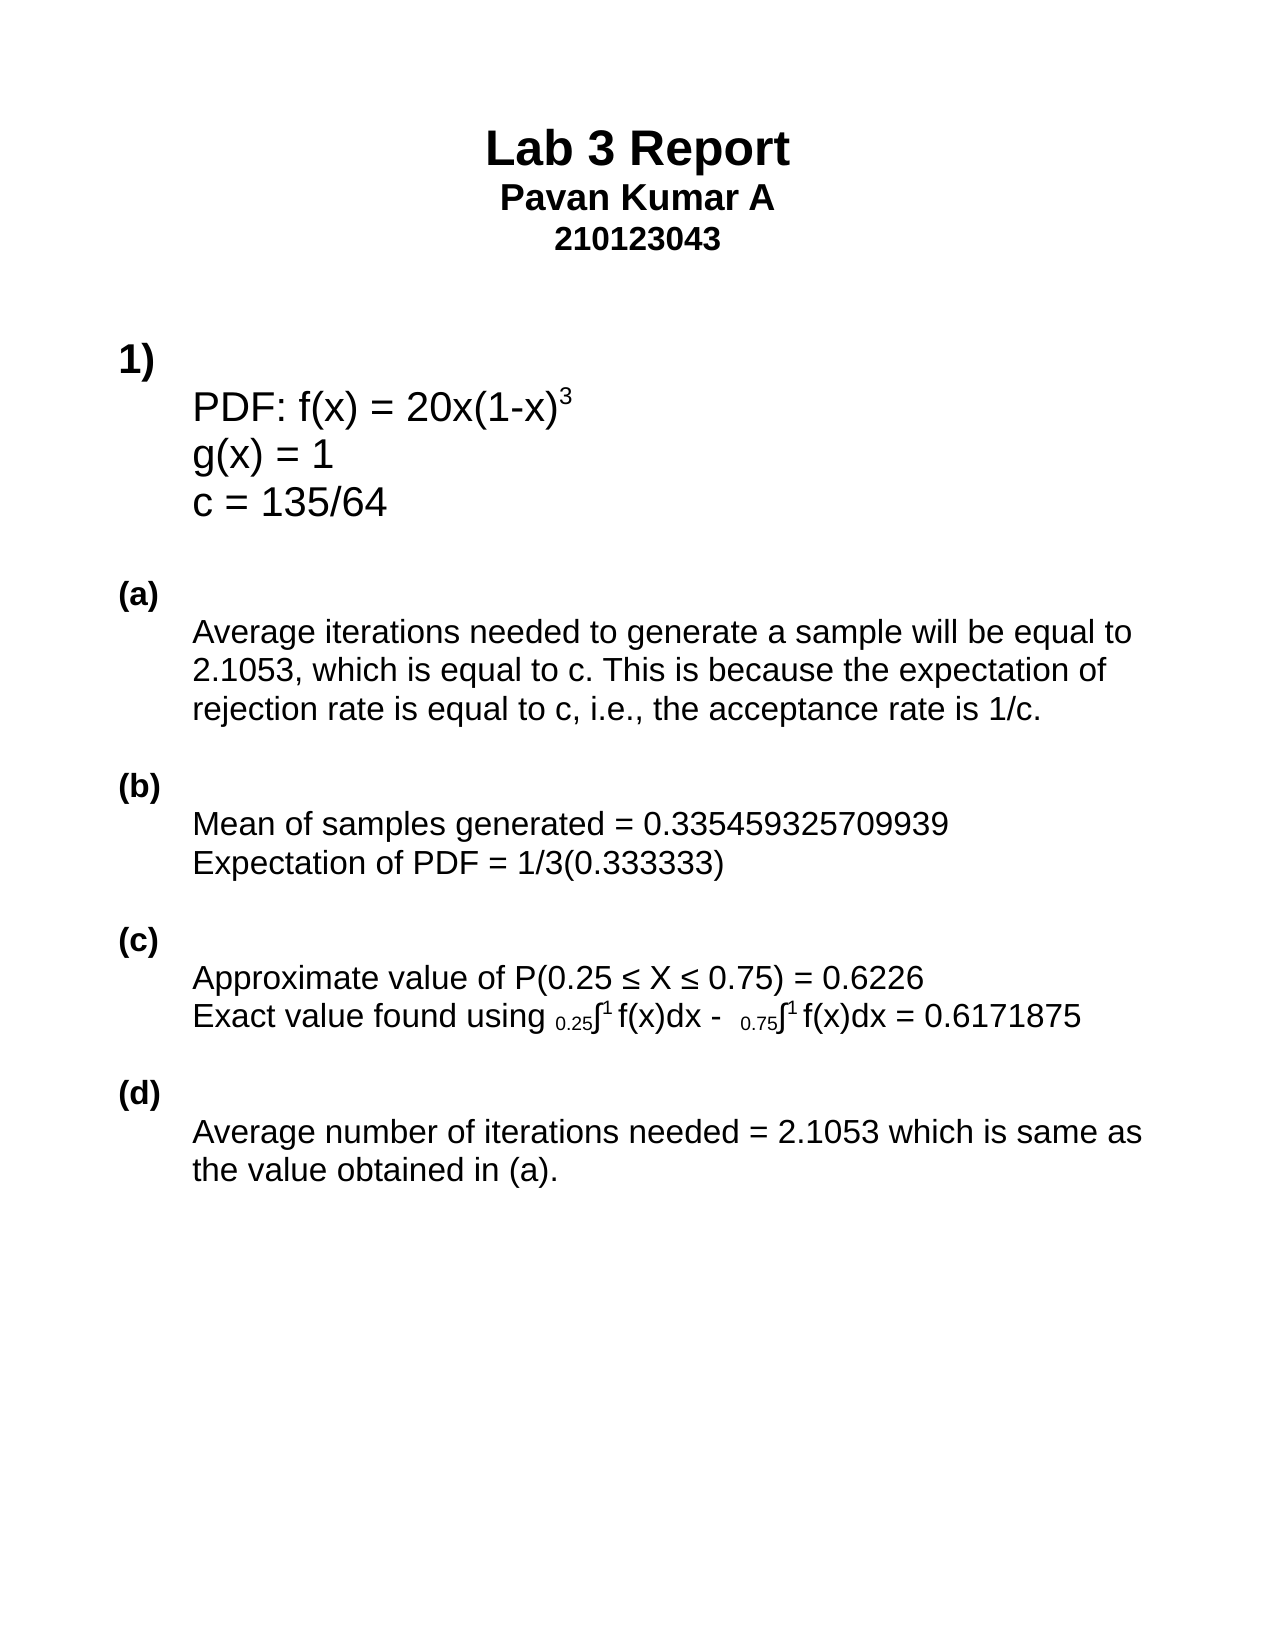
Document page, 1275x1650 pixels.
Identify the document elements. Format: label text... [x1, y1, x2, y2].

text Average number of iterations needed = 2.1053 which is same as [118, 1112, 1157, 1150]
text the value obtained in (a). [118, 1150, 1157, 1189]
text Expectation of PDF = 1/3(0.333333) [118, 843, 1157, 881]
text 210123043 [118, 219, 1157, 257]
text Average iterations needed to generate a sample will be equal to 2.1053, which is equal to c. This is because the expectation of rejection rate is equal to c, i.e., the acceptance rate is 1/c. [118, 612, 1157, 727]
text (c) [118, 919, 1157, 958]
text (a) [118, 574, 1157, 612]
text Lab 3 Report [118, 118, 1157, 176]
text (b) [118, 766, 1157, 804]
text g(x) = 1 [118, 430, 1157, 478]
text (d) [118, 1073, 1157, 1112]
text 1) [118, 334, 1157, 382]
text Pavan Kumar A [118, 176, 1157, 219]
text Exact value found using 0.25∫1 f(x)dx - 0.75∫1 f(x)dx = 0.6171875 [118, 996, 1157, 1035]
text PDF: f(x) = 20x(1-x)3 [118, 382, 1157, 430]
text c = 135/64 [118, 478, 1157, 526]
text Approximate value of P(0.25 ≤ X ≤ 0.75) = 0.6226 [118, 958, 1157, 996]
text Mean of samples generated = 0.335459325709939 [118, 804, 1157, 843]
